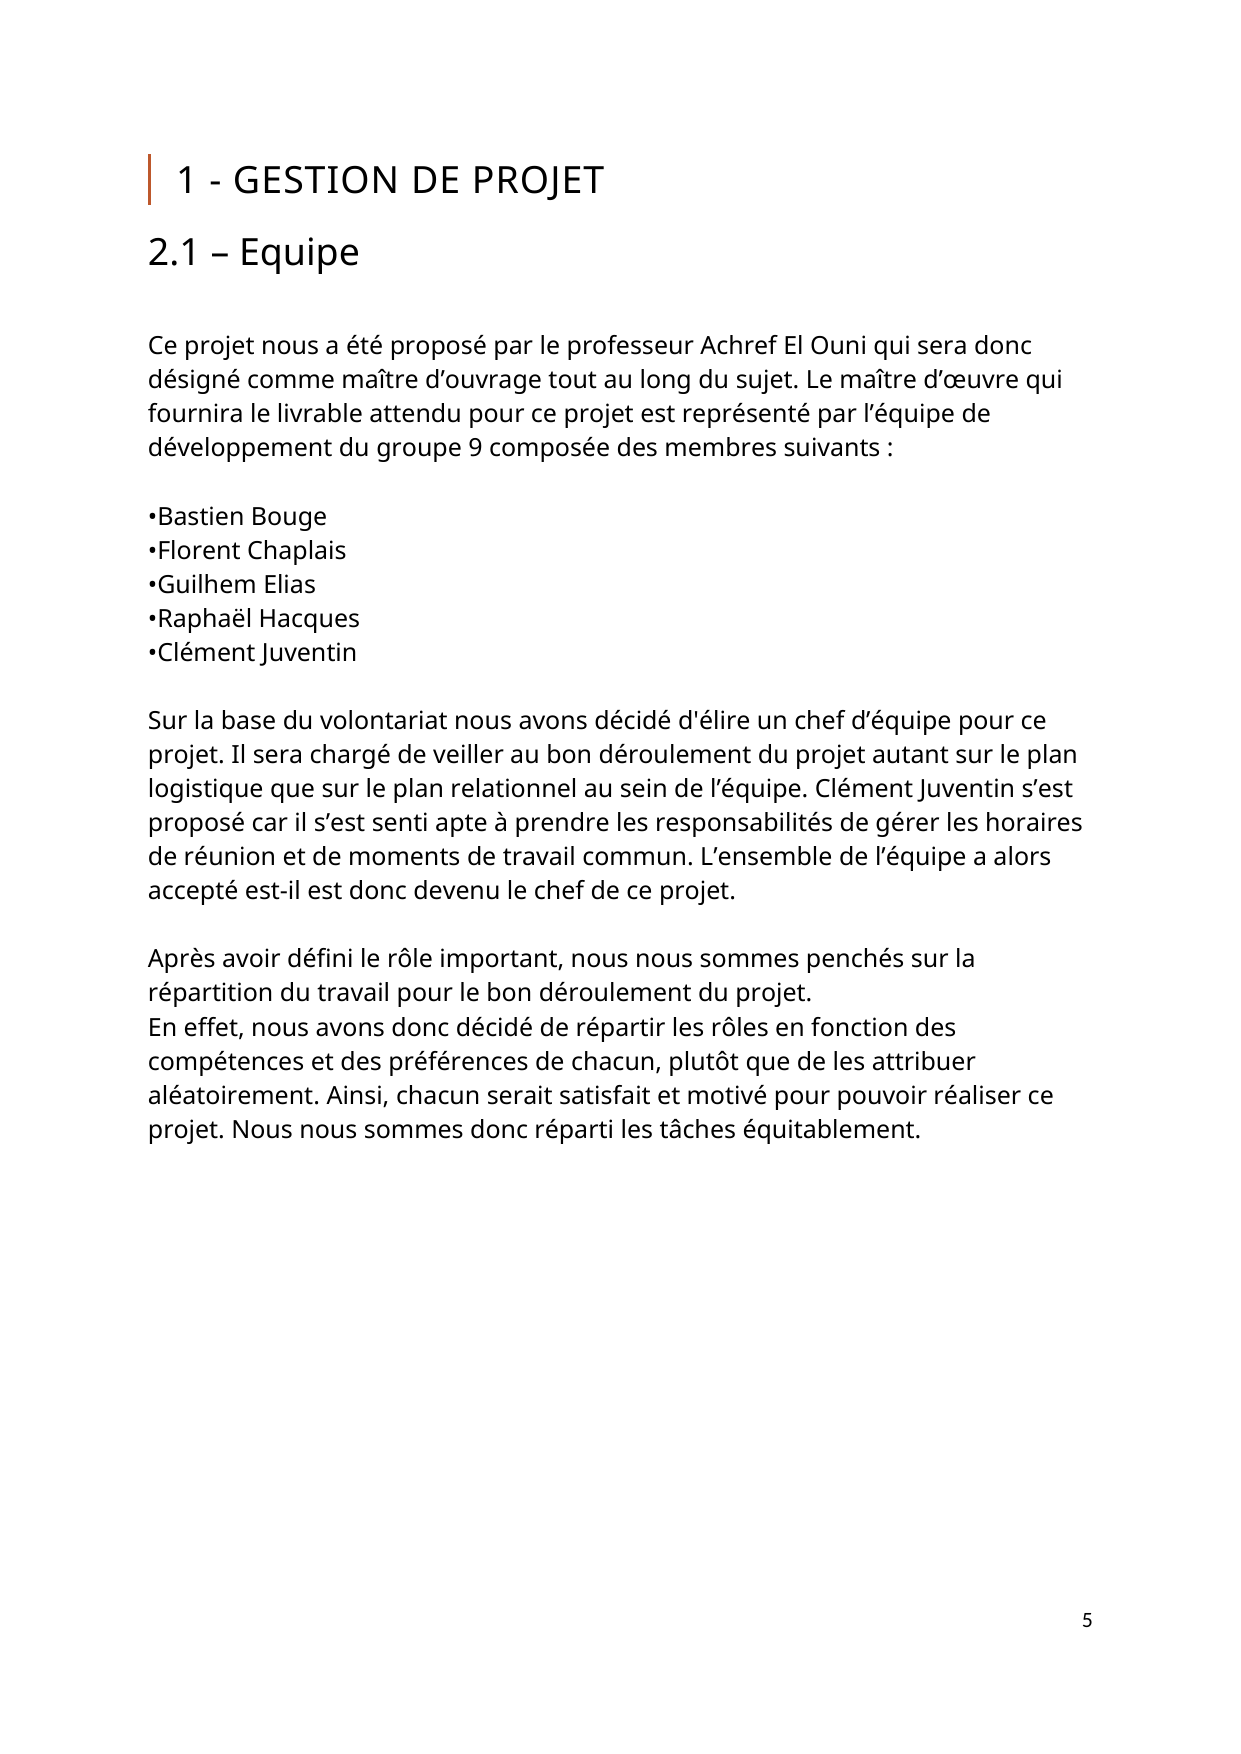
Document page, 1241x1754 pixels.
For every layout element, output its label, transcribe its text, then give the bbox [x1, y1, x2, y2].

text Après avoir défini le rôle important, nous nous sommes penchés sur la répartition du travail pour le bon déroulement du projet. [148, 941, 1093, 1009]
text •Guilhem Elias [148, 566, 1093, 600]
text En effet, nous avons donc décidé de répartir les rôles en fonction des compétences et des préférences de chacun, plutôt que de les attribuer aléatoirement. Ainsi, chacun serait satisfait et motivé pour pouvoir réaliser ce projet. Nous nous sommes donc réparti les tâches équitablement. [148, 1009, 1093, 1145]
text •Clément Juventin [148, 634, 1093, 668]
text Ce projet nous a été proposé par le professeur Achref El Ouni qui sera donc désigné comme maître d’ouvrage tout au long du sujet. Le maître d’œuvre qui fournira le livrable attendu pour ce projet est représenté par l’équipe de développement du groupe 9 composée des membres suivants : [148, 328, 1093, 464]
text Sur la base du volontariat nous avons décidé d'élire un chef d’équipe pour ce projet. Il sera chargé de veiller au bon déroulement du projet autant sur le plan logistique que sur le plan relationnel au sein de l’équipe. Clément Juventin s’est proposé car il s’est senti apte à prendre les responsabilités de gérer les horaires de réunion et de moments de travail commun. L’ensemble de l’équipe a alors accepté est-il est donc devenu le chef de ce projet. [148, 703, 1093, 907]
text •Bastien Bouge [148, 498, 1093, 532]
subtitle 2.1 – Equipe [148, 226, 1093, 277]
subtitle 1 - Gestion de projet [151, 154, 1093, 205]
text •Florent Chaplais [148, 532, 1093, 566]
text •Raphaël Hacques [148, 600, 1093, 634]
